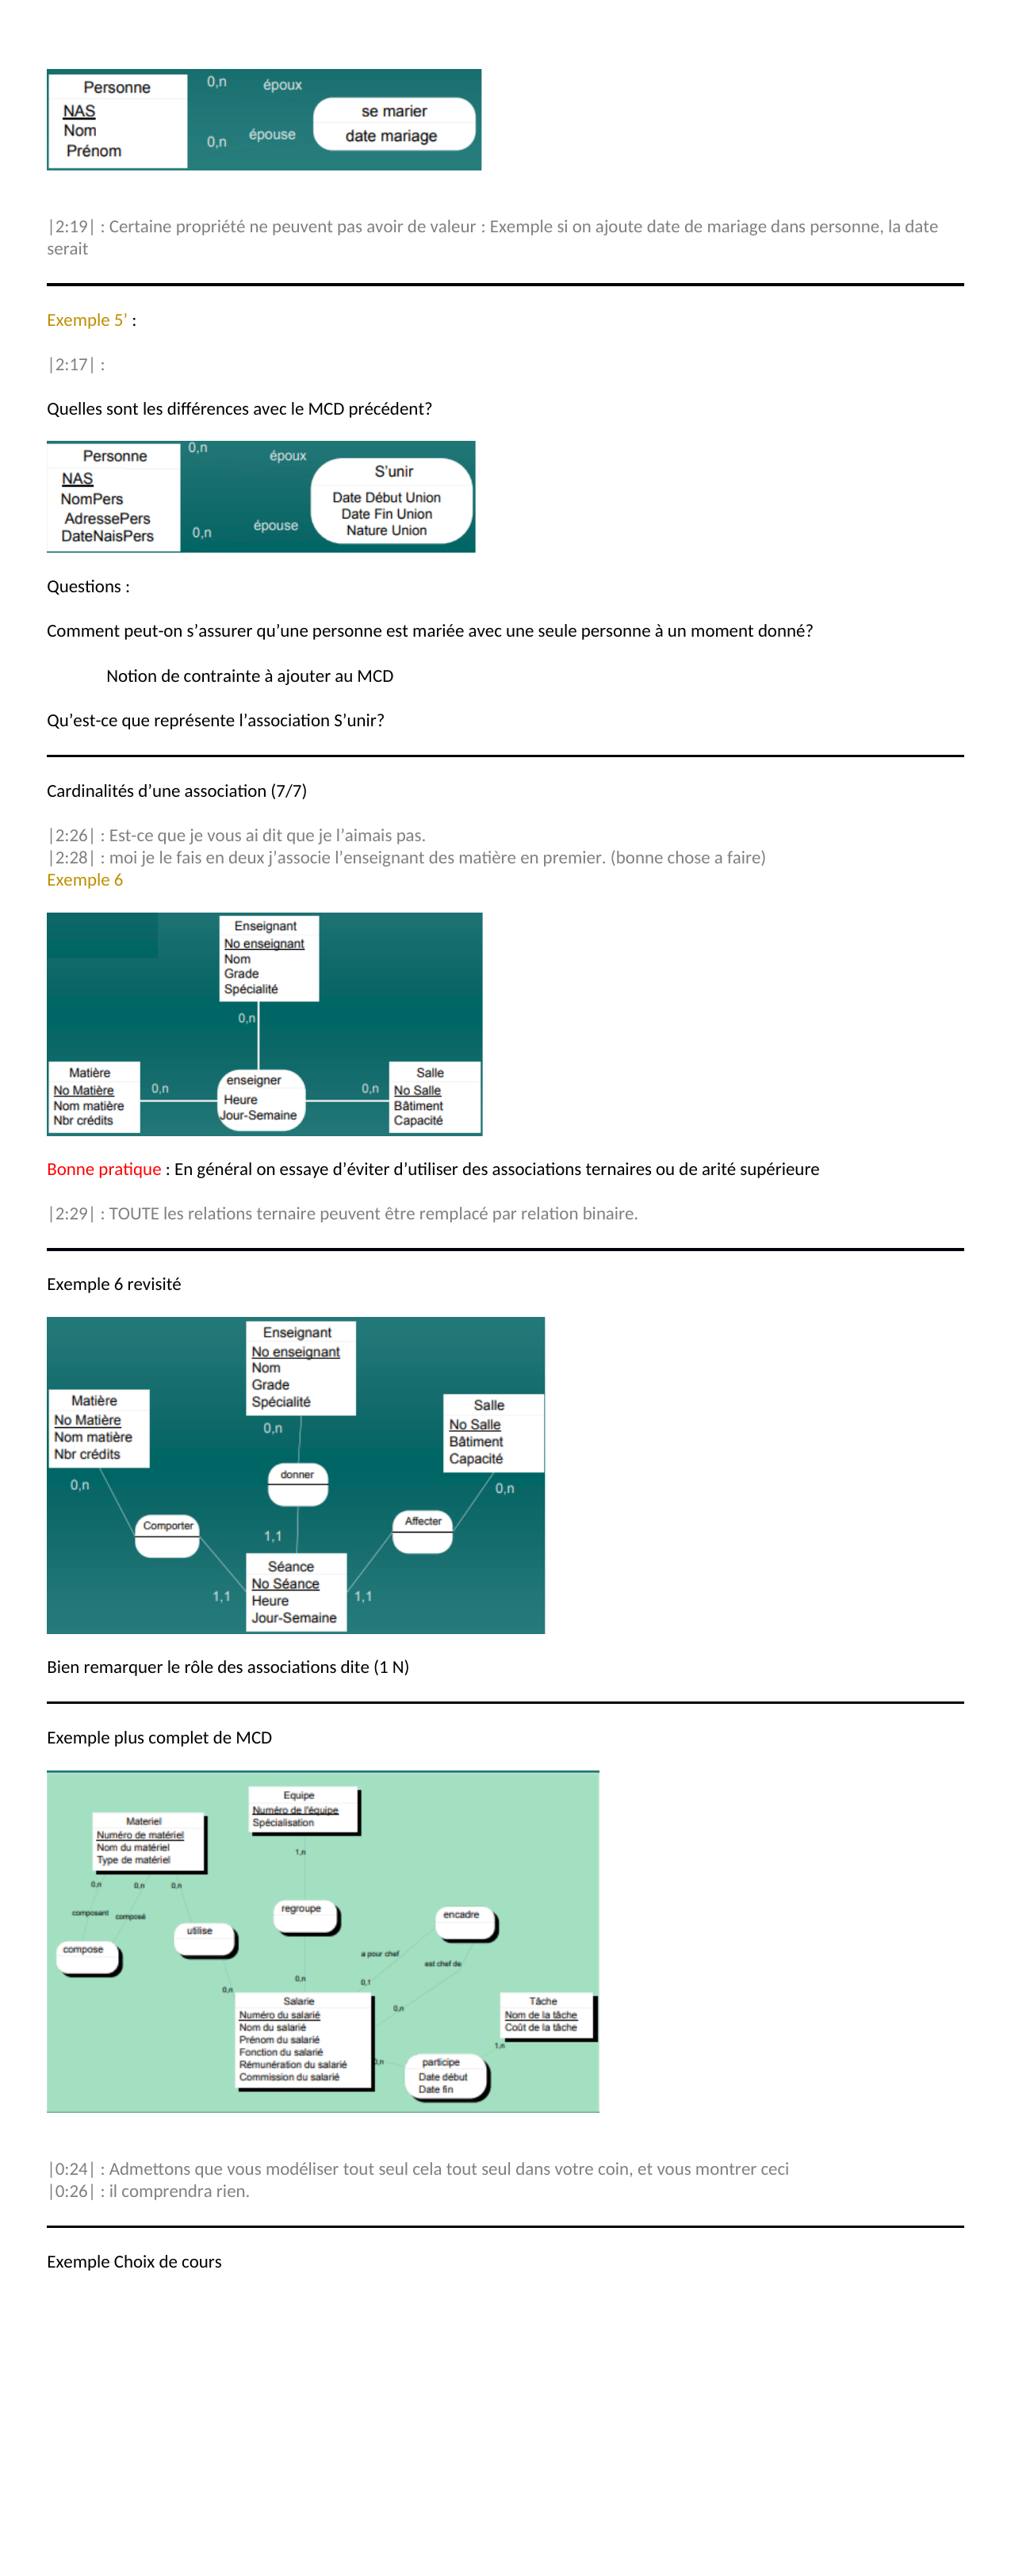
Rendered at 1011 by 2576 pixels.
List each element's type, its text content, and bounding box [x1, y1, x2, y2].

text Notion de contrainte à ajouter au MCD [47, 664, 964, 687]
text Bien remarquer le rôle des associations dite (1 N) [47, 1655, 964, 1678]
text Exemple plus complet de MCD [47, 1726, 964, 1748]
text Exemple 6 [47, 868, 964, 890]
text |0:26| : il comprendra rien. [47, 2180, 964, 2202]
text Exemple 5’ : [47, 308, 964, 331]
text |2:17| : [47, 353, 964, 375]
text |0:24| : Admettons que vous modéliser tout seul cela tout seul dans votre coin, et vous montrer ceci [47, 2157, 964, 2180]
picture [47, 69, 482, 170]
text Questions : [47, 576, 964, 597]
picture [47, 1770, 599, 2113]
text Quelles sont les différences avec le MCD précédent? [47, 397, 964, 419]
text |2:28| : moi je le fais en deux j’associe l’enseignant des matière en premier. (bonne chose a faire) [47, 846, 964, 868]
text Qu’est-ce que représente l’association S’unir? [47, 709, 964, 731]
text |2:19| : Certaine propriété ne peuvent pas avoir de valeur : Exemple si on ajoute date de mariage dans personne, la date serait [47, 215, 964, 259]
text Exemple 6 revisité [47, 1273, 964, 1296]
text Exemple Choix de cours [47, 2250, 964, 2272]
picture [47, 441, 476, 553]
text |2:26| : Est-ce que je vous ai dit que je l’aimais pas. [47, 824, 964, 846]
text Cardinalités d’une association (7/7) [47, 779, 964, 802]
text |2:29| : TOUTE les relations ternaire peuvent être remplacé par relation binaire. [47, 1202, 964, 1224]
text Comment peut-on s’assurer qu’une personne est mariée avec une seule personne à un moment donné? [47, 620, 964, 641]
text Bonne pratique : En général on essaye d’éviter d’utiliser des associations ternaires ou de arité supérieure [47, 1158, 964, 1180]
picture [47, 913, 483, 1136]
picture [47, 1317, 546, 1634]
